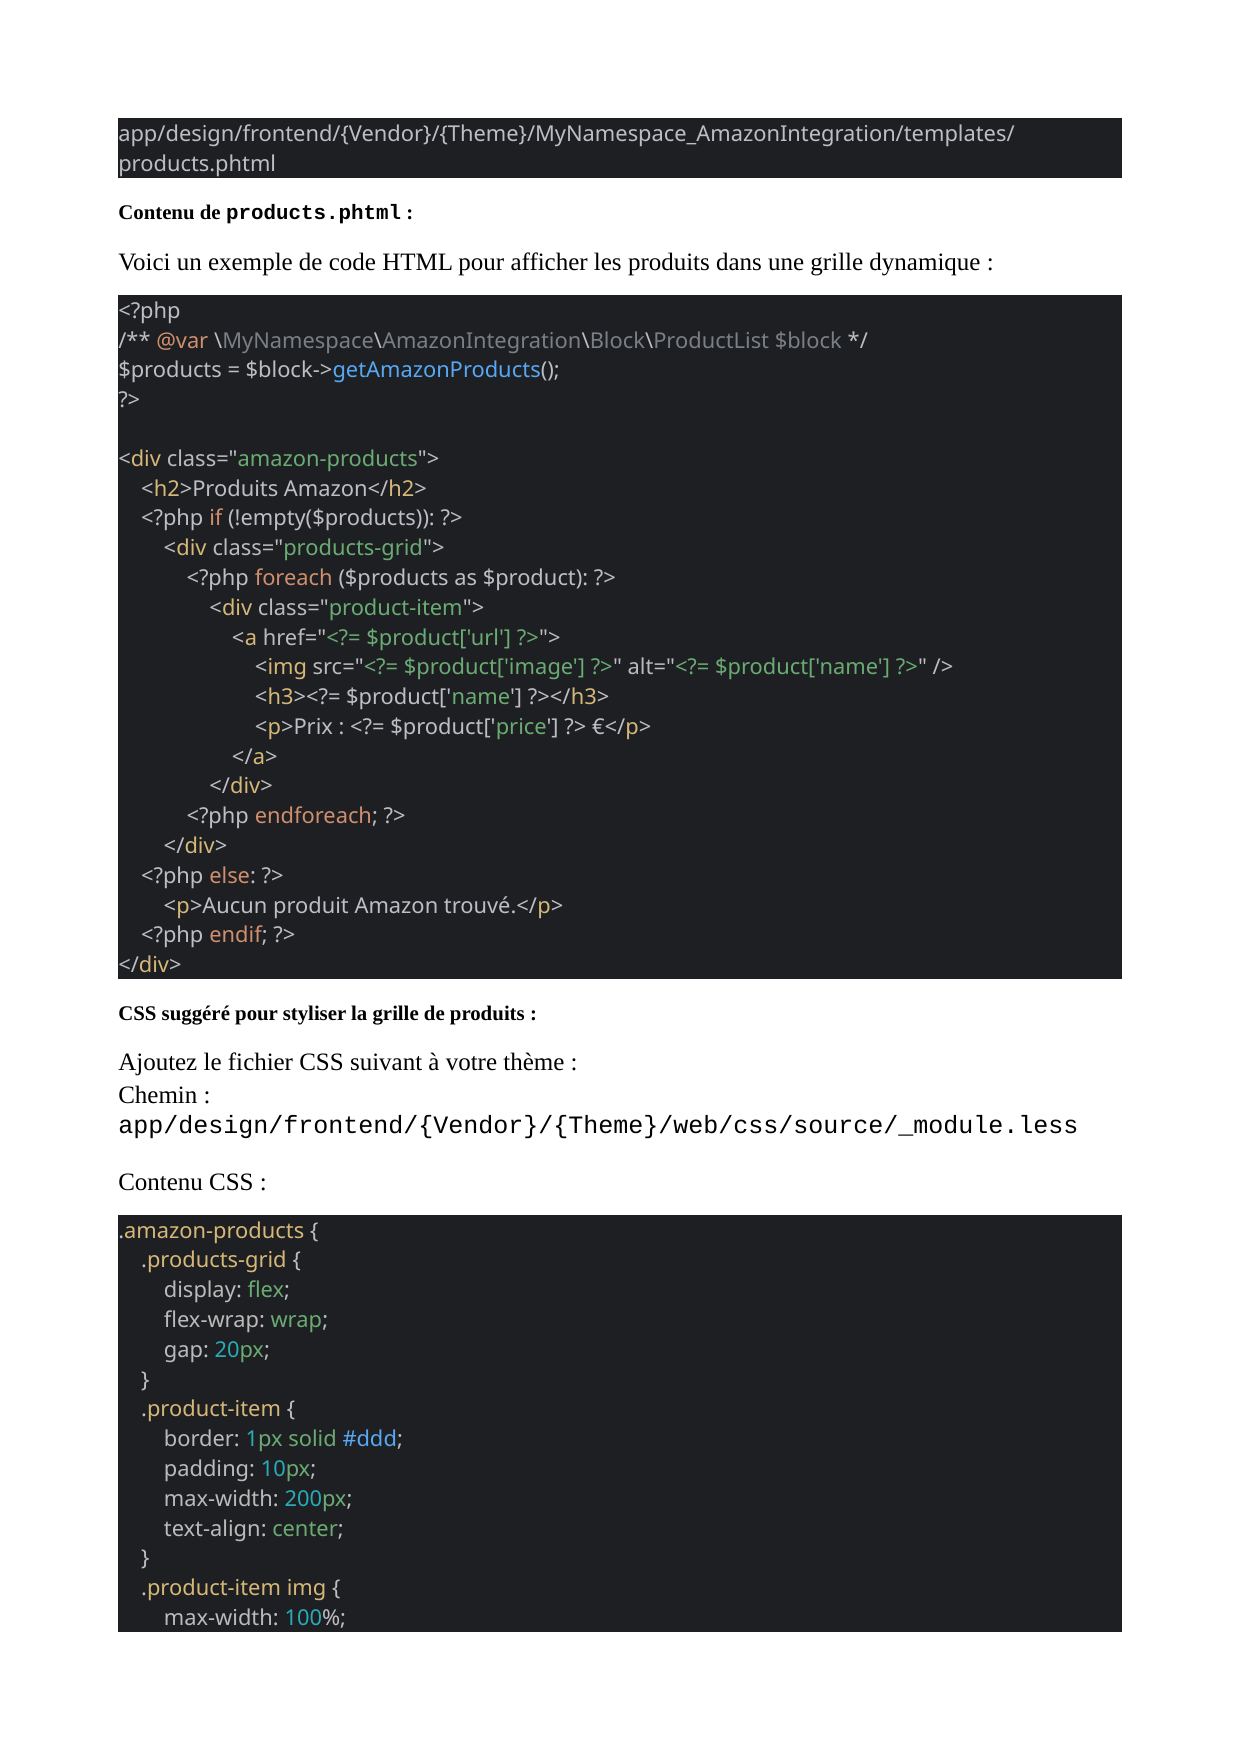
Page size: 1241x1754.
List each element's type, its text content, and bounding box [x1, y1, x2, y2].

subtitle CSS suggéré pour styliser la grille de produits : [118, 1001, 1122, 1025]
text app/design/frontend/{Vendor}/{Theme}/MyNamespace_AmazonIntegration/templates/products.phtml [118, 118, 1122, 178]
text Ajoutez le fichier CSS suivant à votre thème : Chemin : app/design/frontend/{Vendor}/{Theme}/web/css/source/_module.less [118, 1047, 1122, 1141]
text .amazon-products { .products-grid { display: flex; flex-wrap: wrap; gap: 20px; } .product-item { border: 1px solid #ddd; padding: 10px; max-width: 200px; text-align: center; } .product-item img { max-width: 100%; [118, 1215, 1122, 1632]
text Voici un exemple de code HTML pour afficher les produits dans une grille dynamique : [118, 247, 1122, 276]
subtitle Contenu de products.phtml : [118, 199, 1122, 225]
text <?php /** @var \MyNamespace\AmazonIntegration\Block\ProductList $block */ $products = $block->getAmazonProducts(); ?> <div class="amazon-products"> <h2>Produits Amazon</h2> <?php if (!empty($products)): ?> <div class="products-grid"> <?php foreach ($products as $product): ?> <div class="product-item"> <a href="<?= $product['url'] ?>"> <img src="<?= $product['image'] ?>" alt="<?= $product['name'] ?>" /> <h3><?= $product['name'] ?></h3> <p>Prix : <?= $product['price'] ?> €</p> </a> </div> <?php endforeach; ?> </div> <?php else: ?> <p>Aucun produit Amazon trouvé.</p> <?php endif; ?> </div> [118, 295, 1122, 979]
text Contenu CSS : [118, 1167, 1122, 1196]
